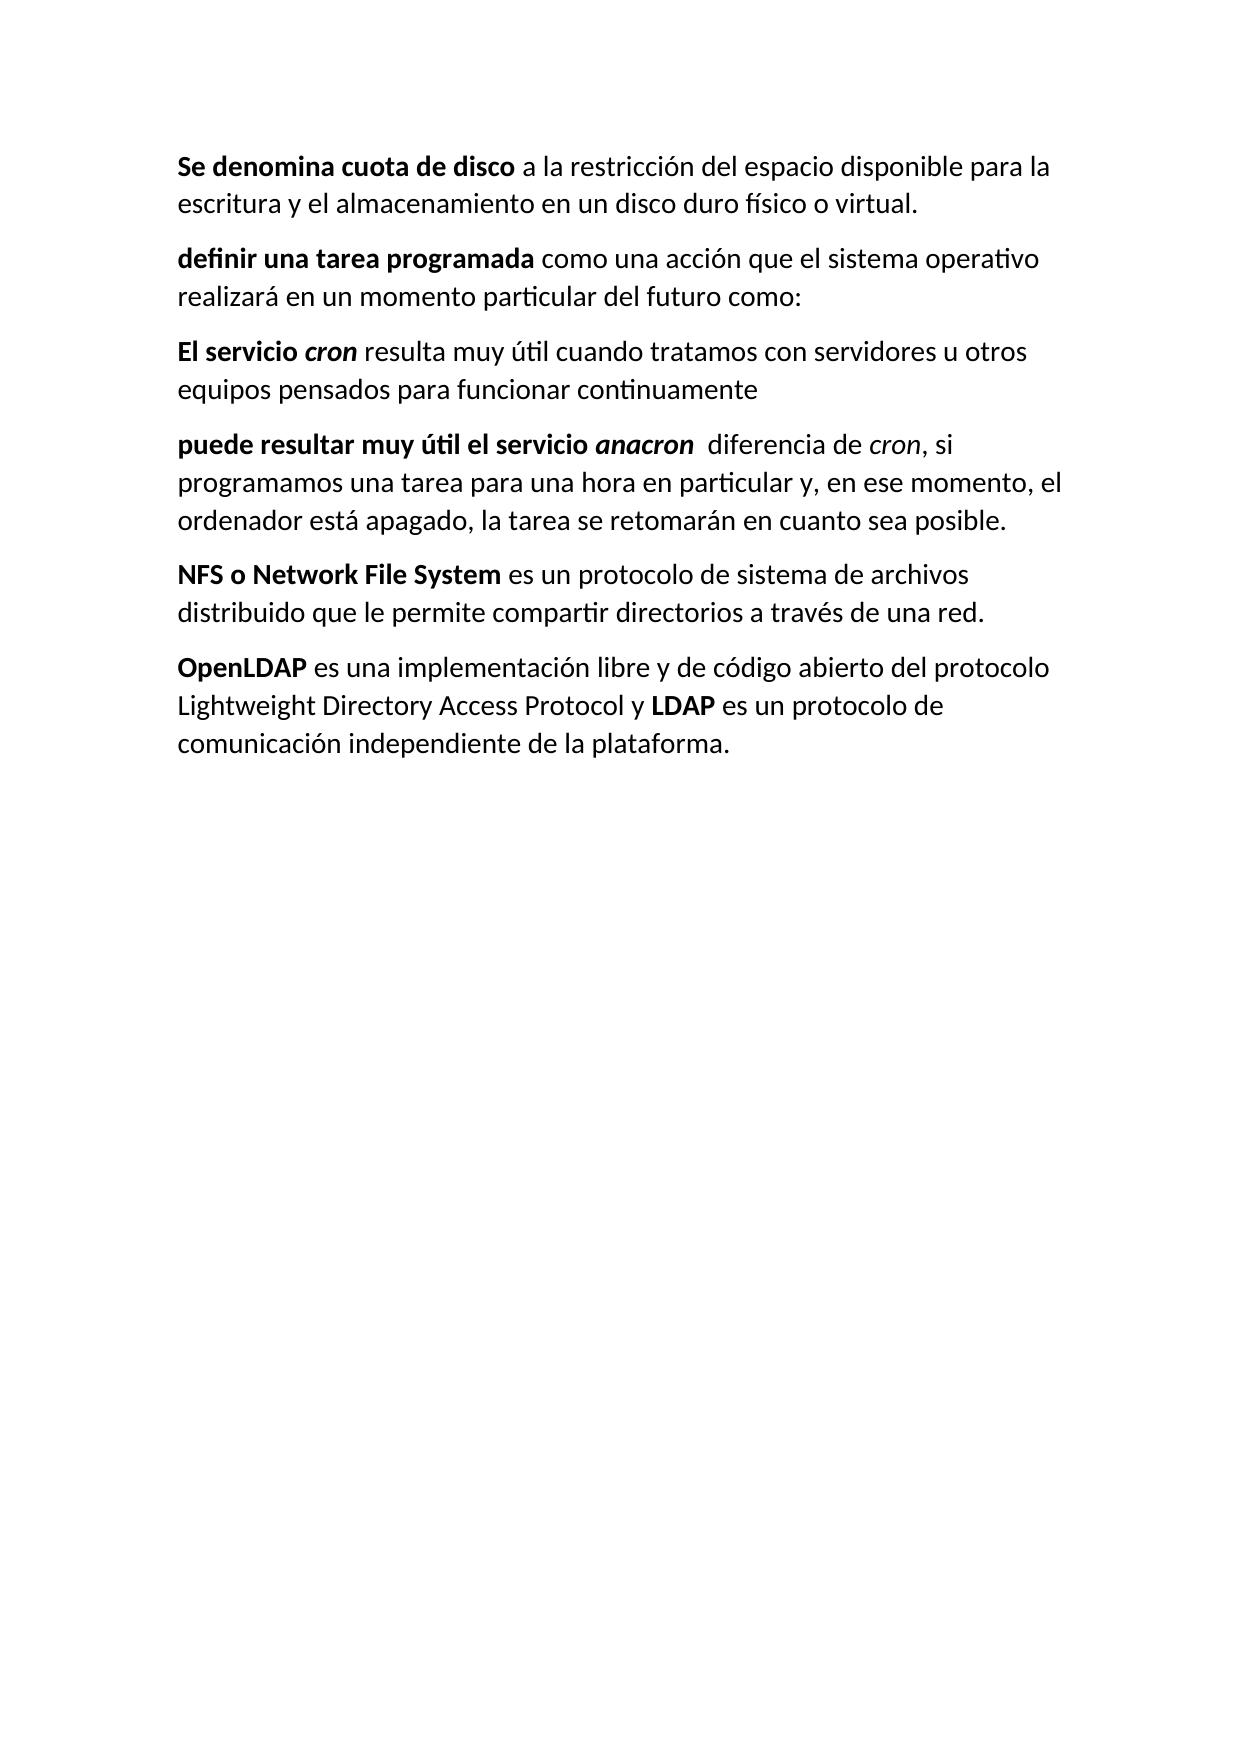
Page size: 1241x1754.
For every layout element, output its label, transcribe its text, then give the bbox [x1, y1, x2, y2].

text El servicio cron resulta muy útil cuando tratamos con servidores u otros equipos pensados para funcionar continuamente [177, 333, 1063, 407]
text puede resultar muy útil el servicio anacron diferencia de cron, si programamos una tarea para una hora en particular y, en ese momento, el ordenador está apagado, la tarea se retomarán en cuanto sea posible. [177, 426, 1063, 537]
text OpenLDAP es una implementación libre y de código abierto del protocolo Lightweight Directory Access Protocol y LDAP es un protocolo de comunicación independiente de la plataforma. [177, 649, 1063, 761]
text Se denomina cuota de disco a la restricción del espacio disponible para la escritura y el almacenamiento en un disco duro físico o virtual. [177, 148, 1063, 221]
text definir una tarea programada como una acción que el sistema operativo realizará en un momento particular del futuro como: [177, 240, 1063, 314]
text NFS o Network File System es un protocolo de sistema de archivos distribuido que le permite compartir directorios a través de una red. [177, 556, 1063, 630]
